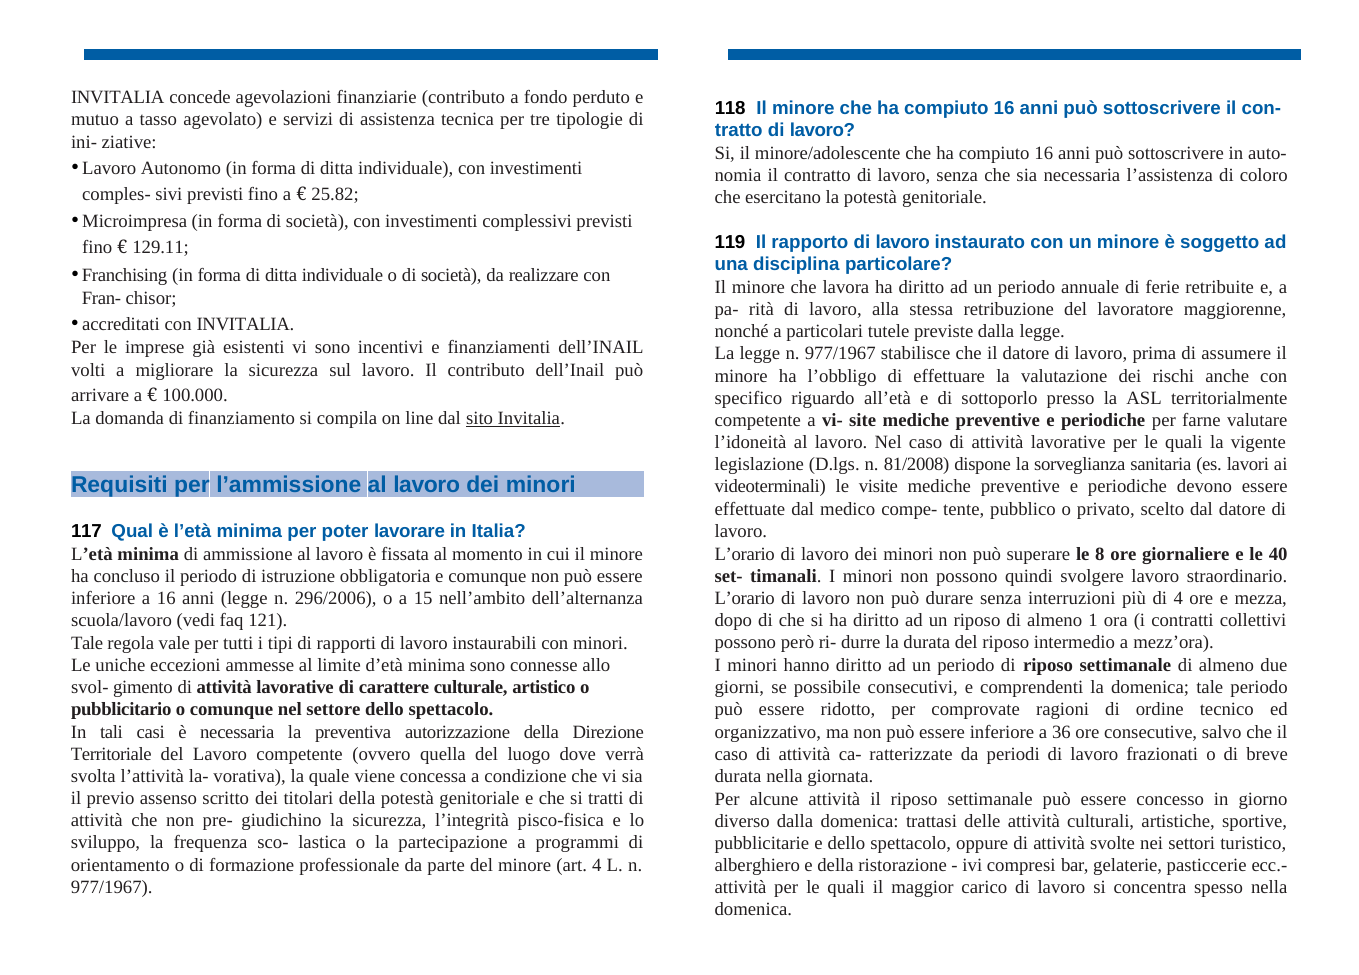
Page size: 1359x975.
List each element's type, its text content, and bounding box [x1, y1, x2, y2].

text L’età minima di ammissione al lavoro è fissata al momento in cui il minore ha concluso il periodo di istruzione obbligatoria e comunque non può essere inferiore a 16 anni (legge n. 296/2006), o a 15 nell’ambito dell’alternanza scuola/lavoro (vedi faq 121). [71, 542, 644, 631]
text Il minore che lavora ha diritto ad un periodo annuale di ferie retribuite e, a pa- rità di lavoro, alla stessa retribuzione del lavoratore maggiorenne, nonché a particolari tutele previste dalla legge. [714, 276, 1288, 341]
list Microimpresa (in forma di società), con investimenti complessivi previsti fino € 129.11; [71, 206, 644, 259]
list Lavoro Autonomo (in forma di ditta individuale), con investimenti comples- sivi previsti fino a € 25.82; [71, 153, 644, 206]
subtitle Qual è l’età minima per poter lavorare in Italia? [71, 520, 648, 541]
text La domanda di finanziamento si compila on line dal sito Invitalia. [71, 407, 648, 429]
text La legge n. 977/1967 stabilisce che il datore di lavoro, prima di assumere il minore ha l’obbligo di effettuare la valutazione dei rischi anche con specifico riguardo all’età e di sottoporlo presso la ASL territorialmente competente a vi- site mediche preventive e periodiche per farne valutare l’idoneità al lavoro. Nel caso di attività lavorative per le quali la vigente legislazione (D.lgs. n. 81/2008) dispone la sorveglianza sanitaria (es. lavori ai videoterminali) le visite mediche preventive e periodiche devono essere effettuate dal medico compe- tente, pubblico o privato, scelto dal datore di lavoro. [714, 342, 1288, 541]
text I minori hanno diritto ad un periodo di riposo settimanale di almeno due giorni, se possibile consecutivi, e comprendenti la domenica; tale periodo può essere ridotto, per comprovate ragioni di ordine tecnico ed organizzativo, ma non può essere inferiore a 36 ore consecutive, salvo che il caso di attività ca- ratterizzate da periodi di lavoro frazionati o di breve durata nella giornata. [714, 654, 1288, 786]
text Per le imprese già esistenti vi sono incentivi e finanziamenti dell’INAIL volti a migliorare la sicurezza sul lavoro. Il contributo dell’Inail può arrivare a € 100.000. [71, 336, 644, 406]
text INVITALIA concede agevolazioni finanziarie (contributo a fondo perduto e mutuo a tasso agevolato) e servizi di assistenza tecnica per tre tipologie di ini- ziative: [71, 86, 644, 152]
text In tali casi è necessaria la preventiva autorizzazione della Direzione Territoriale del Lavoro competente (ovvero quella del luogo dove verrà svolta l’attività la- vorativa), la quale viene concessa a condizione che vi sia il previo assenso scritto dei titolari della potestà genitoriale e che si tratti di attività che non pre- giudichino la sicurezza, l’integrità pisco-fisica e lo sviluppo, la frequenza sco- lastica o la partecipazione a programmi di orientamento o di formazione professionale da parte del minore (art. 4 L. n. 977/1967). [71, 721, 644, 897]
text Tale regola vale per tutti i tipi di rapporti di lavoro instaurabili con minori. Le uniche eccezioni ammesse al limite d’età minima sono connesse allo svol- gimento di attività lavorative di carattere culturale, artistico o pubblicitario o comunque nel settore dello spettacolo. [71, 632, 644, 720]
subtitle Il minore che ha compiuto 16 anni può sottoscrivere il con- tratto di lavoro? [714, 97, 1287, 141]
subtitle Il rapporto di lavoro instaurato con un minore è soggetto ad una disciplina particolare? [714, 231, 1288, 275]
list accreditati con INVITALIA. [71, 309, 648, 336]
text Per alcune attività il riposo settimanale può essere concesso in giorno diverso dalla domenica: trattasi delle attività culturali, artistiche, sportive, pubblicitarie e dello spettacolo, oppure di attività svolte nei settori turistico, alberghiero e della ristorazione - ivi compresi bar, gelaterie, pasticcerie ecc.- attività per le quali il maggior carico di lavoro si concentra spesso nella domenica. [714, 787, 1288, 920]
subtitle Requisiti per l’ammissione al lavoro dei minori [71, 471, 648, 497]
text Si, il minore/adolescente che ha compiuto 16 anni può sottoscrivere in auto- nomia il contratto di lavoro, senza che sia necessaria l’assistenza di coloro che esercitano la potestà genitoriale. [714, 142, 1288, 208]
text L’orario di lavoro dei minori non può superare le 8 ore giornaliere e le 40 set- timanali. I minori non possono quindi svolgere lavoro straordinario. L’orario di lavoro non può durare senza interruzioni più di 4 ore e mezza, dopo di che si ha diritto ad un riposo di almeno 1 ora (i contratti collettivi possono però ri- durre la durata del riposo intermedio a mezz’ora). [714, 543, 1288, 653]
list Franchising (in forma di ditta individuale o di società), da realizzare con Fran- chisor; [71, 260, 644, 308]
